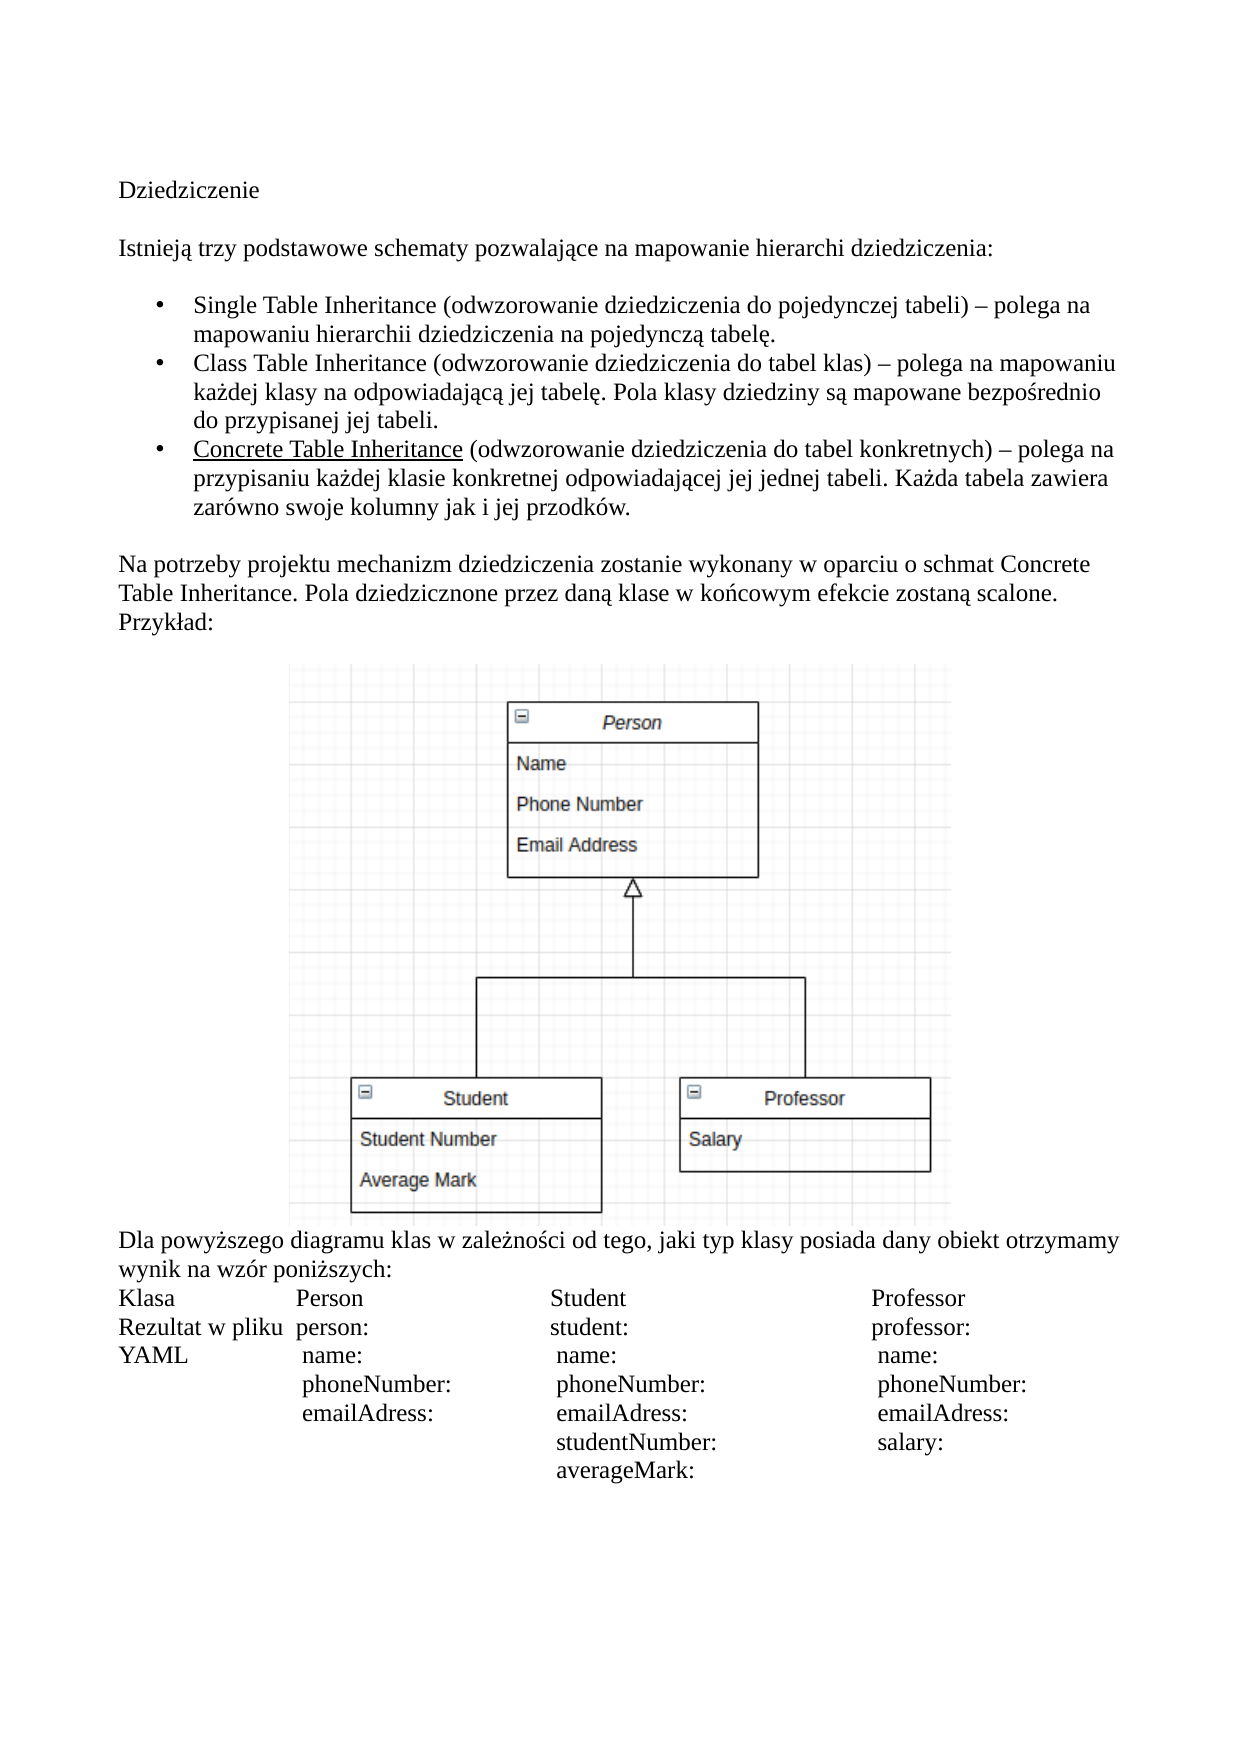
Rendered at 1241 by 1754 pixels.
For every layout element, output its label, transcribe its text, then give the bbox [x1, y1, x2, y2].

list Class Table Inheritance (odwzorowanie dziedziczenia do tabel klas) – polega na mapowaniu każdej klasy na odpowiadającą jej tabelę. Pola klasy dziedziny są mapowane bezpośrednio do przypisanej jej tabeli. [156, 348, 1122, 434]
table_cell student: name: phoneNumber: emailAdress: studentNumber: averageMark: [550, 1312, 871, 1484]
table_cell Rezultat w pliku YAML [118, 1312, 296, 1484]
list Single Table Inheritance (odwzorowanie dziedziczenia do pojedynczej tabeli) – polega na mapowaniu hierarchii dziedziczenia na pojedynczą tabelę. [156, 291, 1122, 348]
table_header Person [296, 1283, 550, 1312]
list Concrete Table Inheritance (odwzorowanie dziedziczenia do tabel konkretnych) – polega na przypisaniu każdej klasie konkretnej odpowiadającej jej jednej tabeli. Każda tabela zawiera zarówno swoje kolumny jak i jej przodków. [156, 434, 1122, 521]
text Przykład: [118, 607, 1122, 636]
text Dla powyższego diagramu klas w zależności od tego, jaki typ klasy posiada dany obiekt otrzymamy wynik na wzór poniższych: [118, 664, 1122, 1283]
table_cell person: name: phoneNumber: emailAdress: [296, 1312, 550, 1484]
table_header Klasa [118, 1283, 296, 1312]
table_header Student [550, 1283, 871, 1312]
text Istnieją trzy podstawowe schematy pozwalające na mapowanie hierarchi dziedziczenia: [118, 233, 1122, 262]
text Dziedziczenie [118, 176, 1122, 204]
text Na potrzeby projektu mechanizm dziedziczenia zostanie wykonany w oparciu o schmat Concrete Table Inheritance. Pola dziedzicznone przez daną klase w końcowym efekcie zostaną scalone. [118, 549, 1122, 607]
picture [288, 664, 952, 1226]
table_header Professor [871, 1283, 1122, 1312]
table_cell professor: name: phoneNumber: emailAdress: salary: [871, 1312, 1122, 1484]
